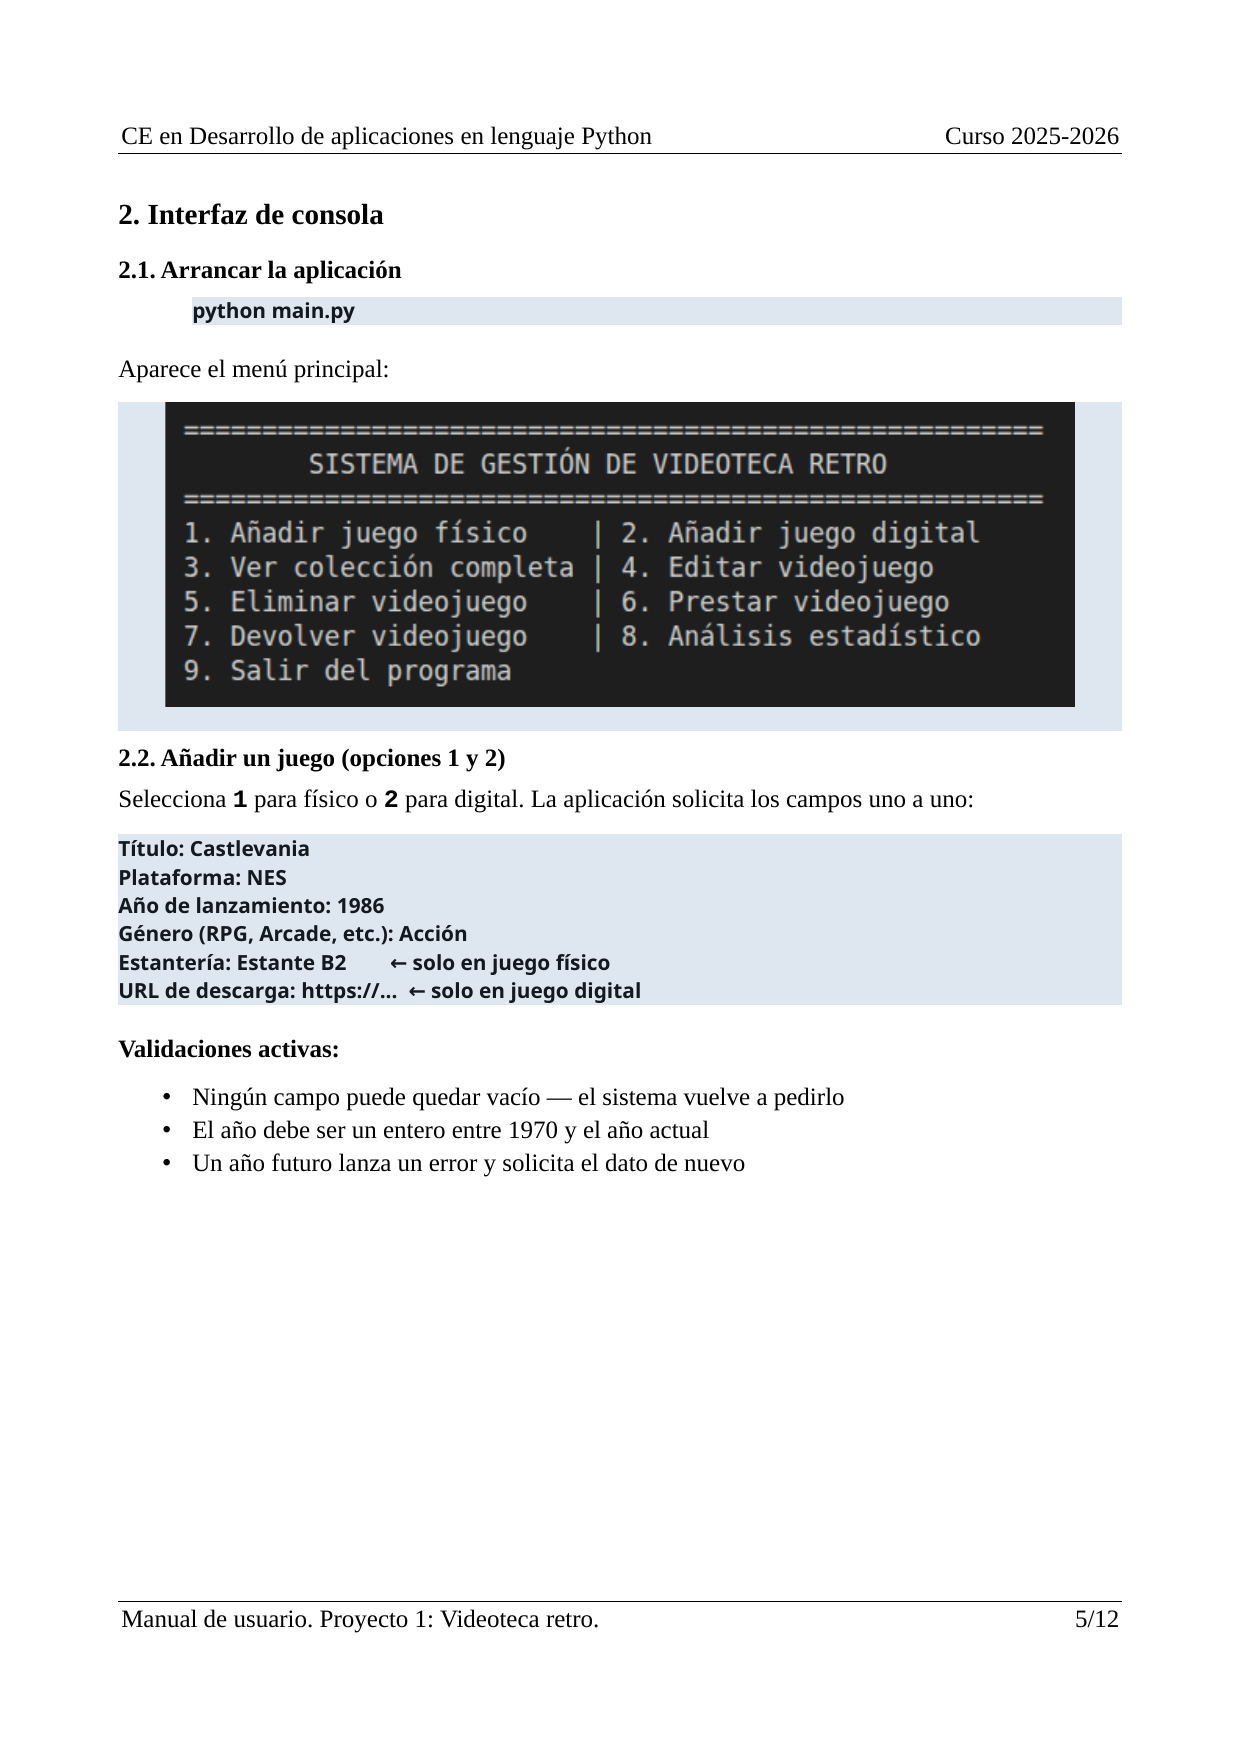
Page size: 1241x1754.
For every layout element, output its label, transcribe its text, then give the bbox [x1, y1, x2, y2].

subtitle 2.2. Añadir un juego (opciones 1 y 2) [118, 743, 1122, 772]
subtitle 2. Interfaz de consola [118, 197, 1122, 230]
text python main.py [192, 297, 1122, 325]
text Plataforma: NES [118, 863, 1122, 891]
subtitle 2.1. Arrancar la aplicación [118, 255, 1122, 284]
text Género (RPG, Arcade, etc.): Acción [118, 919, 1122, 948]
text Selecciona 1 para físico o 2 para digital. La aplicación solicita los campos uno a uno: [118, 784, 1122, 815]
list El año debe ser un entero entre 1970 y el año actual [162, 1115, 1122, 1144]
text Aparece el menú principal: [118, 354, 1122, 383]
text Validaciones activas: [118, 1034, 1122, 1063]
text Estantería: Estante B2 ← solo en juego físico [118, 948, 1122, 976]
list Ningún campo puede quedar vacío — el sistema vuelve a pedirlo [162, 1082, 1122, 1111]
picture [165, 402, 1075, 707]
text Año de lanzamiento: 1986 [118, 891, 1122, 919]
text Título: Castlevania [118, 834, 1122, 863]
list Un año futuro lanza un error y solicita el dato de nuevo [162, 1148, 1122, 1177]
text URL de descarga: https://... ← solo en juego digital [118, 976, 1122, 1005]
